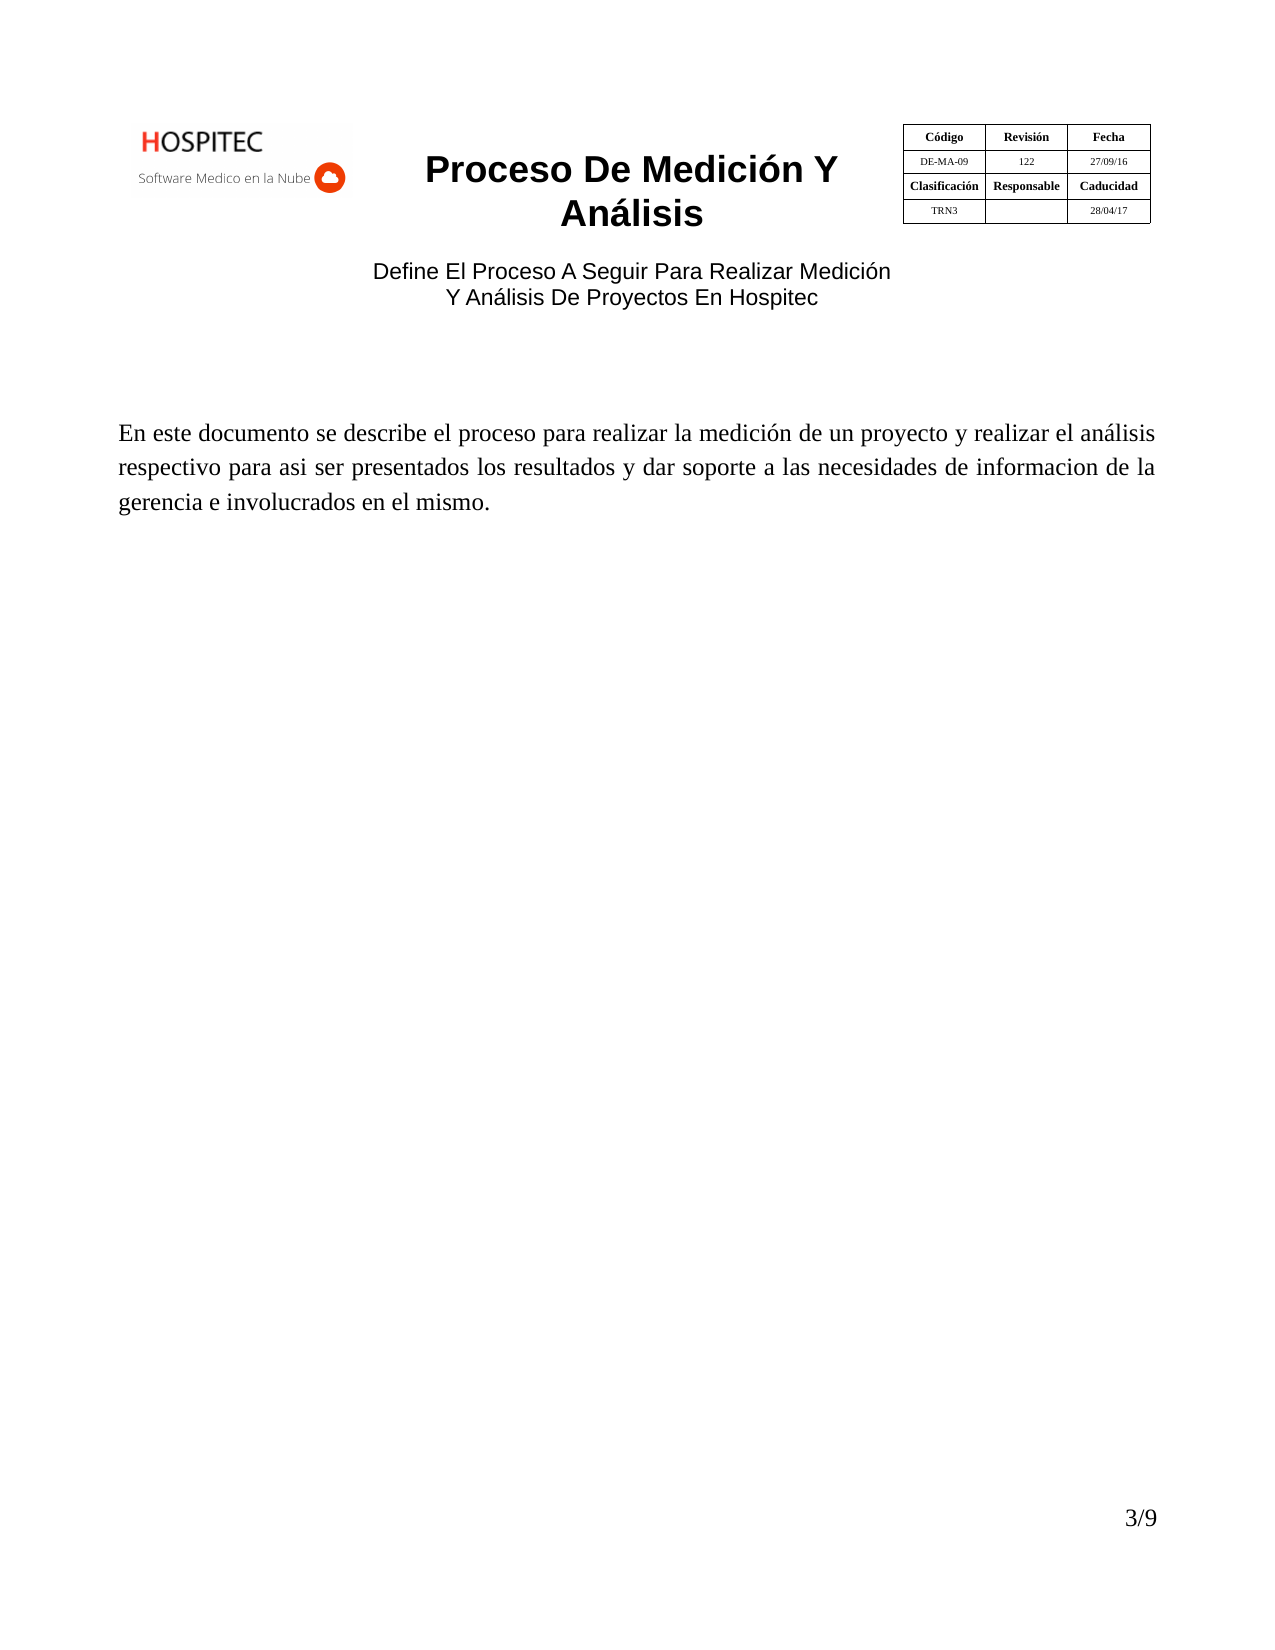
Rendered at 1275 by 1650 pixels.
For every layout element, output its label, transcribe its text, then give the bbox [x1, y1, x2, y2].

picture [131, 123, 353, 198]
text En este documento se describe el proceso para realizar la medición de un proyecto y realizar el análisis respectivo para asi ser presentados los resultados y dar soporte a las necesidades de informacion de la gerencia e involucrados en el mismo. [118, 418, 1157, 516]
